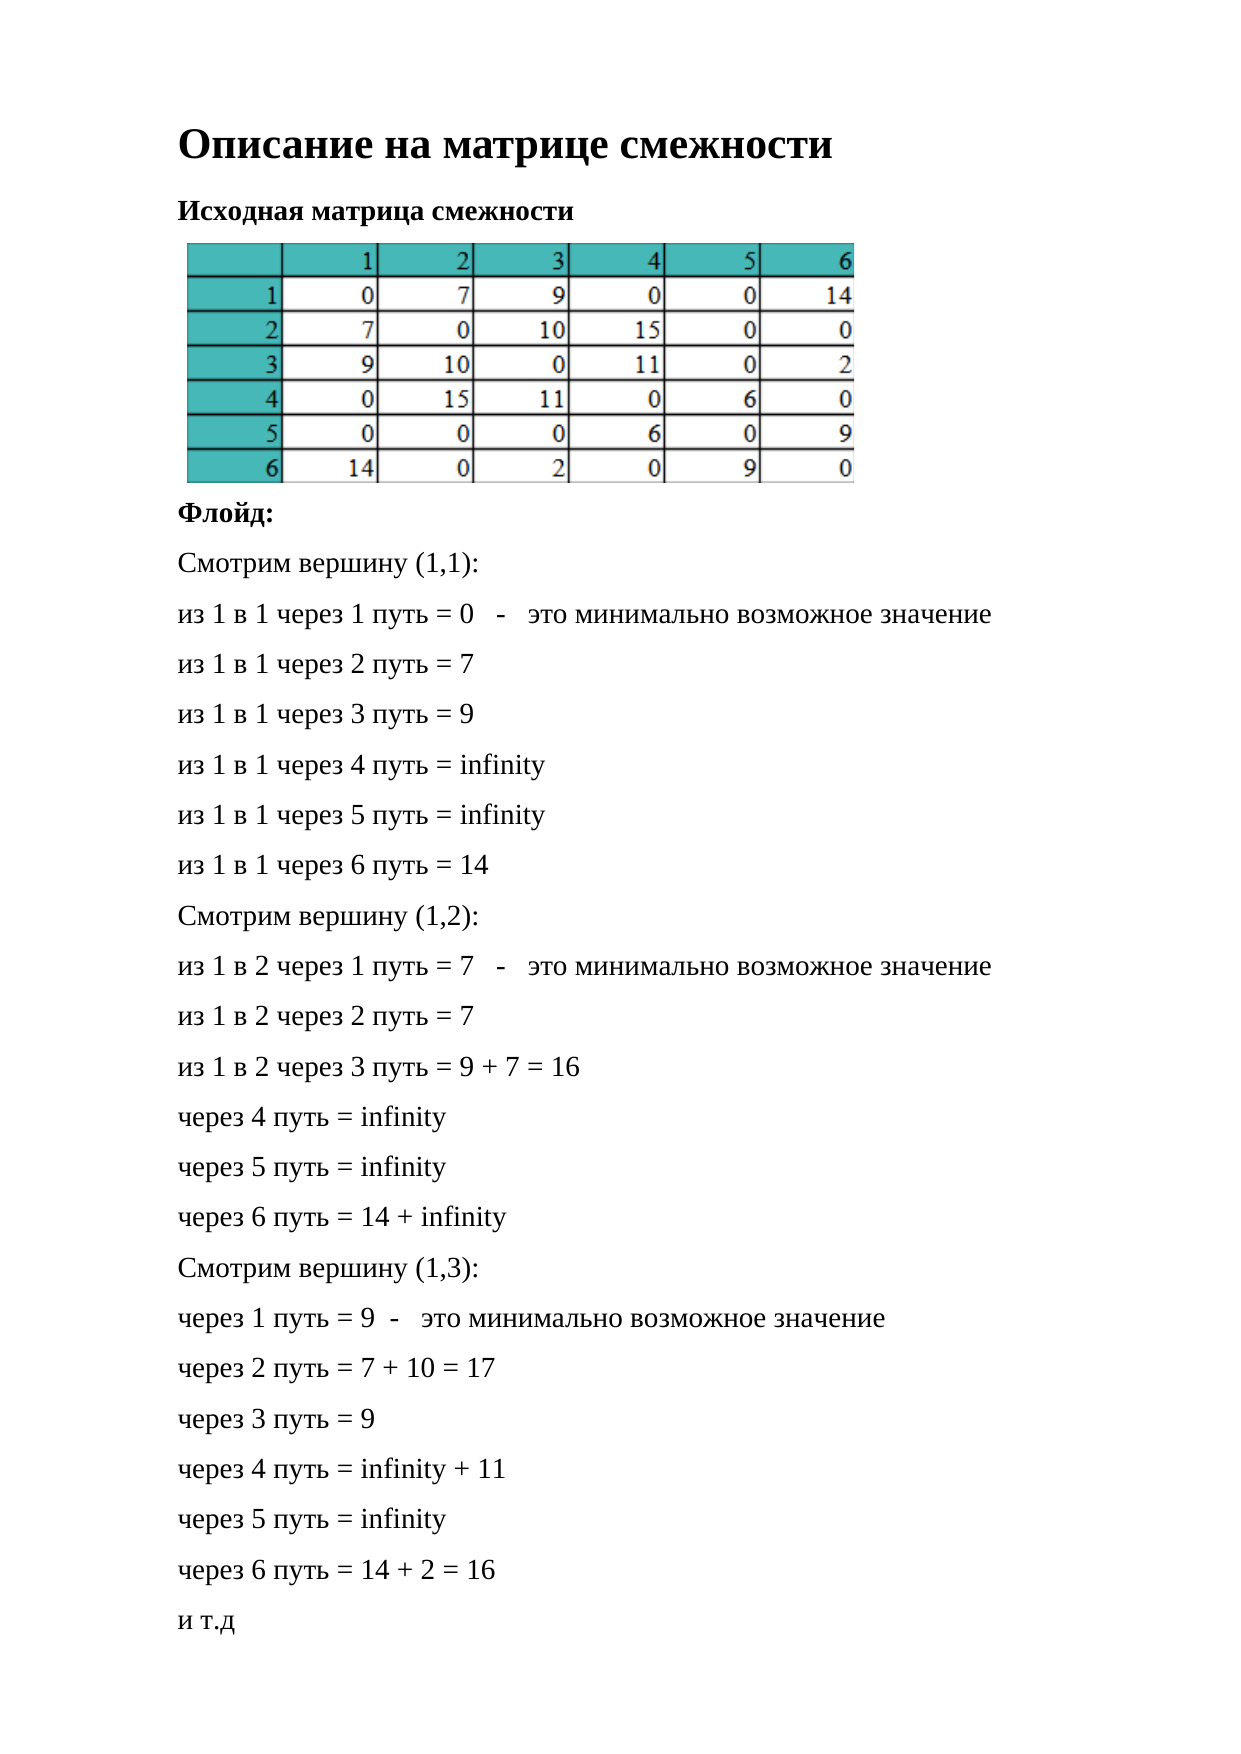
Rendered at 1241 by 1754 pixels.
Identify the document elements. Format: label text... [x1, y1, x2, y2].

text и т.д [177, 1602, 1152, 1636]
text из 1 в 1 через 1 путь = 0 - это минимально возможное значение [177, 596, 1152, 629]
text Смотрим вершину (1,1): [177, 546, 1152, 579]
text Смотрим вершину (1,2): [177, 898, 1152, 931]
text через 2 путь = 7 + 10 = 17 [177, 1351, 1152, 1384]
text через 6 путь = 14 + infinity [177, 1199, 1152, 1233]
text из 1 в 1 через 2 путь = 7 [177, 646, 1152, 680]
picture [187, 243, 855, 483]
text из 1 в 2 через 2 путь = 7 [177, 998, 1152, 1032]
text из 1 в 2 через 1 путь = 7 - это минимально возможное значение [177, 948, 1152, 982]
text через 1 путь = 9 - это минимально возможное значение [177, 1300, 1152, 1334]
text из 1 в 1 через 4 путь = infinity [177, 747, 1152, 780]
text Исходная матрица смежности [177, 193, 1152, 227]
text через 4 путь = infinity + 11 [177, 1451, 1152, 1485]
text Флойд: [177, 495, 1152, 529]
text из 1 в 1 через 6 путь = 14 [177, 847, 1152, 881]
text из 1 в 2 через 3 путь = 9 + 7 = 16 [177, 1049, 1152, 1082]
text через 4 путь = infinity [177, 1099, 1152, 1132]
subtitle Описание на матрице смежности [177, 118, 1152, 168]
text из 1 в 1 через 3 путь = 9 [177, 696, 1152, 730]
text через 6 путь = 14 + 2 = 16 [177, 1552, 1152, 1585]
text из 1 в 1 через 5 путь = infinity [177, 797, 1152, 831]
text Смотрим вершину (1,3): [177, 1250, 1152, 1283]
text через 5 путь = infinity [177, 1149, 1152, 1183]
text через 3 путь = 9 [177, 1401, 1152, 1434]
text через 5 путь = infinity [177, 1501, 1152, 1535]
